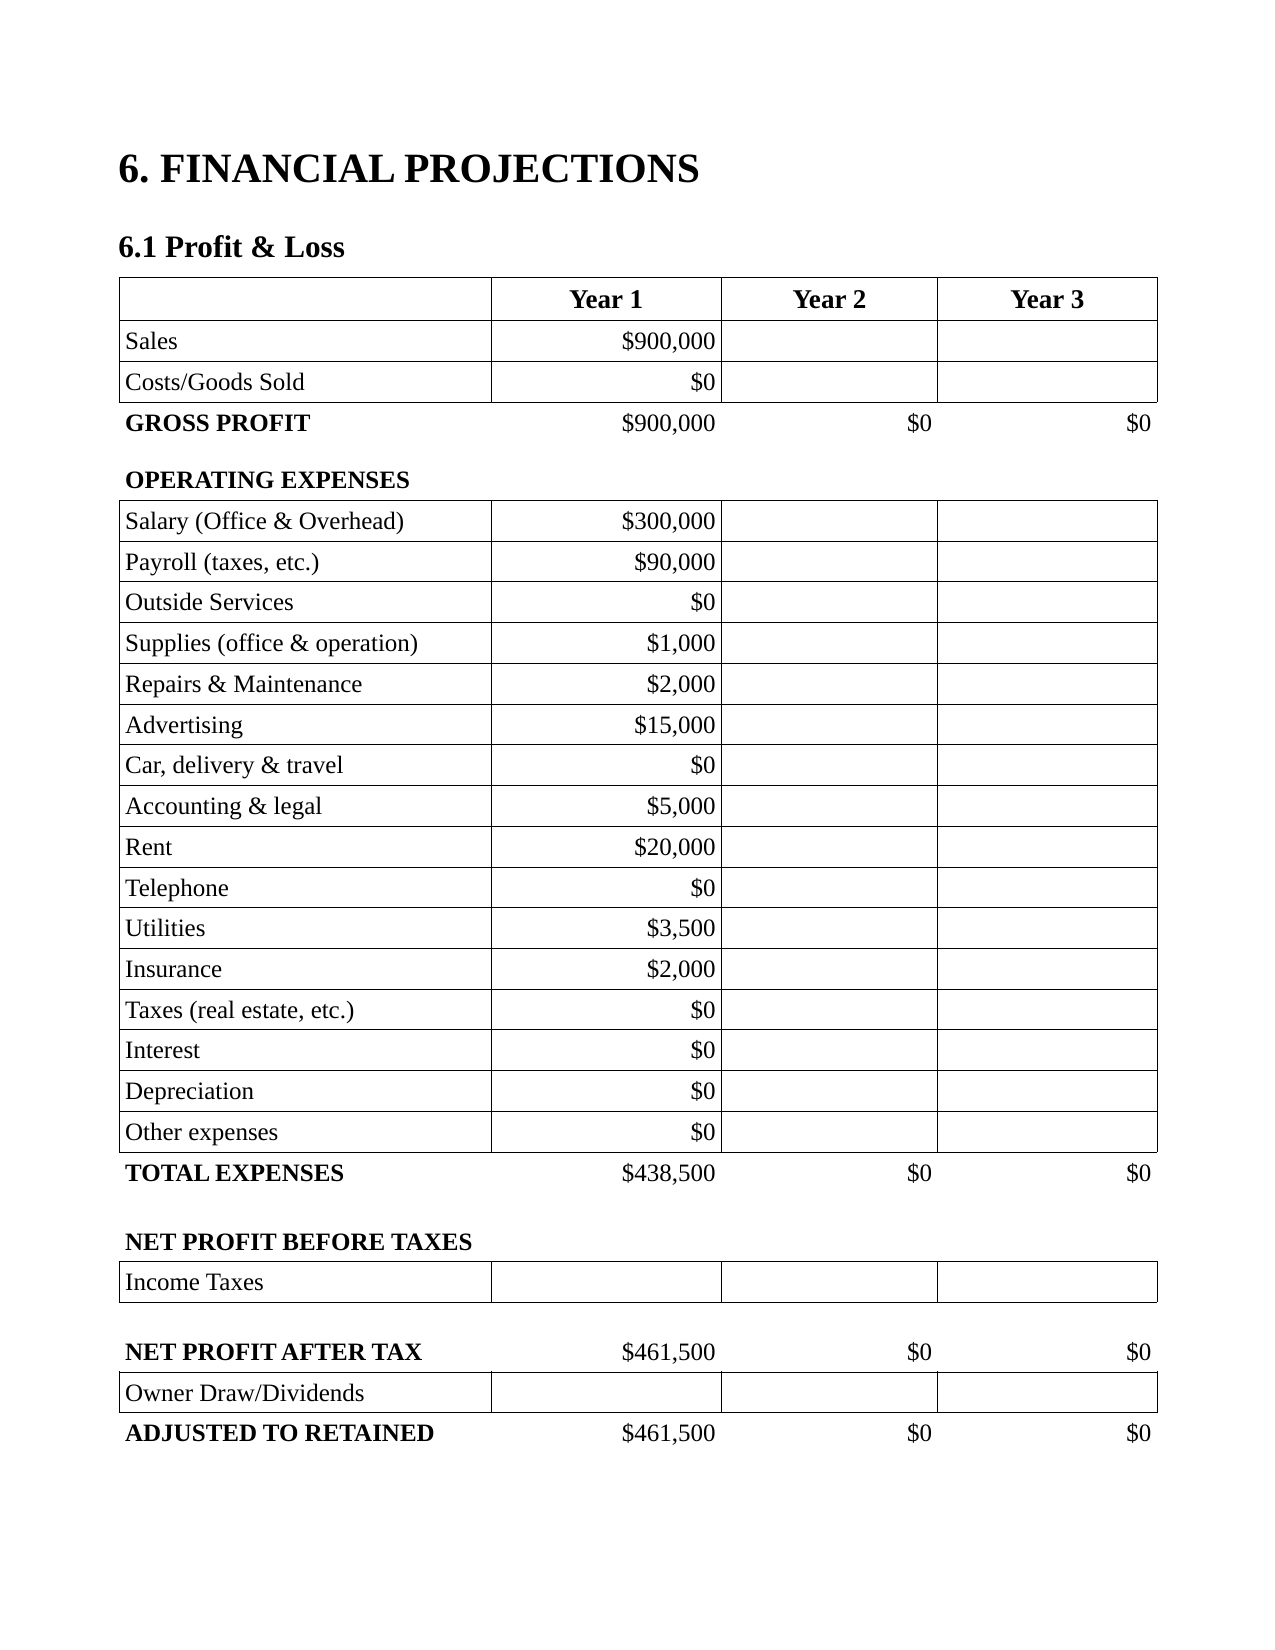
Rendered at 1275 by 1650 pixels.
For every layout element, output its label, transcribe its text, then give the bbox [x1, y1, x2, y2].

table_cell Salary (Office & Overhead) [120, 501, 491, 541]
table_cell $300,000 [492, 501, 721, 541]
table_cell Payroll (taxes, etc.) [120, 542, 491, 581]
table_cell [722, 705, 937, 744]
table_cell [722, 582, 937, 622]
table_cell [722, 501, 937, 541]
table_cell [722, 664, 937, 703]
table_cell [938, 908, 1157, 948]
table_cell $900,000 [492, 321, 721, 361]
table_cell $461,500 [491, 1303, 721, 1371]
table_header Year 2 [722, 278, 937, 320]
table_cell $90,000 [492, 542, 721, 581]
table_cell Advertising [120, 705, 491, 744]
table_cell [938, 827, 1157, 866]
table_cell $0 [721, 1153, 937, 1221]
table_cell [938, 1071, 1157, 1111]
table_cell [722, 542, 937, 581]
table_cell Income Taxes [120, 1262, 491, 1302]
table_cell [938, 786, 1157, 826]
table_cell [938, 542, 1157, 581]
table_cell TOTAL EXPENSES [119, 1153, 491, 1221]
table_cell $0 [492, 990, 721, 1029]
table_cell [938, 582, 1157, 622]
table_cell NET PROFIT AFTER TAX [119, 1303, 491, 1371]
table_cell [938, 1030, 1157, 1070]
table_cell $0 [492, 1030, 721, 1070]
table_cell [722, 362, 937, 402]
subtitle 6.1 Profit & Loss [118, 228, 1157, 264]
table_cell [722, 1262, 937, 1302]
table_cell $0 [721, 403, 937, 500]
table_cell GROSS PROFIT OPERATING EXPENSES [119, 403, 491, 500]
table_cell [722, 321, 937, 361]
table_cell [492, 1262, 721, 1302]
table_header Year 1 [492, 278, 721, 320]
table_cell [722, 623, 937, 663]
table_cell $5,000 [492, 786, 721, 826]
table_cell $461,500 [491, 1413, 721, 1453]
table_cell [722, 786, 937, 826]
table_cell [722, 1112, 937, 1151]
table_cell [938, 705, 1157, 744]
table_cell Costs/Goods Sold [120, 362, 491, 402]
table_cell [938, 1373, 1157, 1412]
table_cell Taxes (real estate, etc.) [120, 990, 491, 1029]
table_cell [722, 908, 937, 948]
table_cell Outside Services [120, 582, 491, 622]
table_cell $0 [492, 1112, 721, 1151]
table_cell $438,500 [491, 1153, 721, 1221]
table_cell [938, 1262, 1157, 1302]
table_cell [938, 362, 1157, 402]
table_cell [938, 321, 1157, 361]
table_cell $0 [492, 868, 721, 907]
table_cell [722, 1071, 937, 1111]
table_cell Insurance [120, 949, 491, 988]
table_cell Telephone [120, 868, 491, 907]
table_cell $0 [492, 362, 721, 402]
table_cell [722, 868, 937, 907]
table_cell $0 [492, 1071, 721, 1111]
table_cell $1,000 [492, 623, 721, 663]
table_cell Owner Draw/Dividends [120, 1373, 491, 1412]
table_cell $0 [938, 1303, 1157, 1371]
table_cell [938, 501, 1157, 541]
table_cell [938, 868, 1157, 907]
table_cell Utilities [120, 908, 491, 948]
table_cell Rent [120, 827, 491, 866]
table_cell $2,000 [492, 664, 721, 703]
table_cell [722, 745, 937, 785]
table_cell $0 [938, 403, 1157, 500]
table_cell $15,000 [492, 705, 721, 744]
table_cell [938, 1221, 1157, 1261]
table_cell [938, 949, 1157, 988]
table_cell Repairs & Maintenance [120, 664, 491, 703]
table_cell $0 [938, 1413, 1157, 1453]
table_cell Accounting & legal [120, 786, 491, 826]
table_cell $0 [938, 1153, 1157, 1221]
table_cell [722, 990, 937, 1029]
table_cell [938, 664, 1157, 703]
table_cell $20,000 [492, 827, 721, 866]
table_cell [722, 1030, 937, 1070]
table_cell $0 [492, 582, 721, 622]
table_cell $2,000 [492, 949, 721, 988]
table_cell [938, 623, 1157, 663]
table_cell [721, 1221, 937, 1261]
table_cell [938, 990, 1157, 1029]
table_cell ADJUSTED TO RETAINED [119, 1413, 491, 1453]
table_cell Supplies (office & operation) [120, 623, 491, 663]
table_cell Sales [120, 321, 491, 361]
table_header [120, 278, 491, 320]
table_cell [722, 1373, 937, 1412]
table_cell NET PROFIT BEFORE TAXES [119, 1221, 491, 1261]
table_cell [938, 745, 1157, 785]
subtitle 6. FINANCIAL PROJECTIONS [118, 143, 1157, 191]
table_cell Interest [120, 1030, 491, 1070]
table_cell [938, 1112, 1157, 1151]
table_cell $3,500 [492, 908, 721, 948]
table_cell [722, 827, 937, 866]
table_cell $0 [721, 1303, 937, 1371]
table_cell Car, delivery & travel [120, 745, 491, 785]
table_cell Depreciation [120, 1071, 491, 1111]
table_cell [722, 949, 937, 988]
table_cell [492, 1373, 721, 1412]
table_header Year 3 [938, 278, 1157, 320]
table_cell Other expenses [120, 1112, 491, 1151]
table_cell [491, 1221, 721, 1261]
table_cell $0 [492, 745, 721, 785]
table_cell $900,000 [491, 403, 721, 500]
table_cell $0 [721, 1413, 937, 1453]
